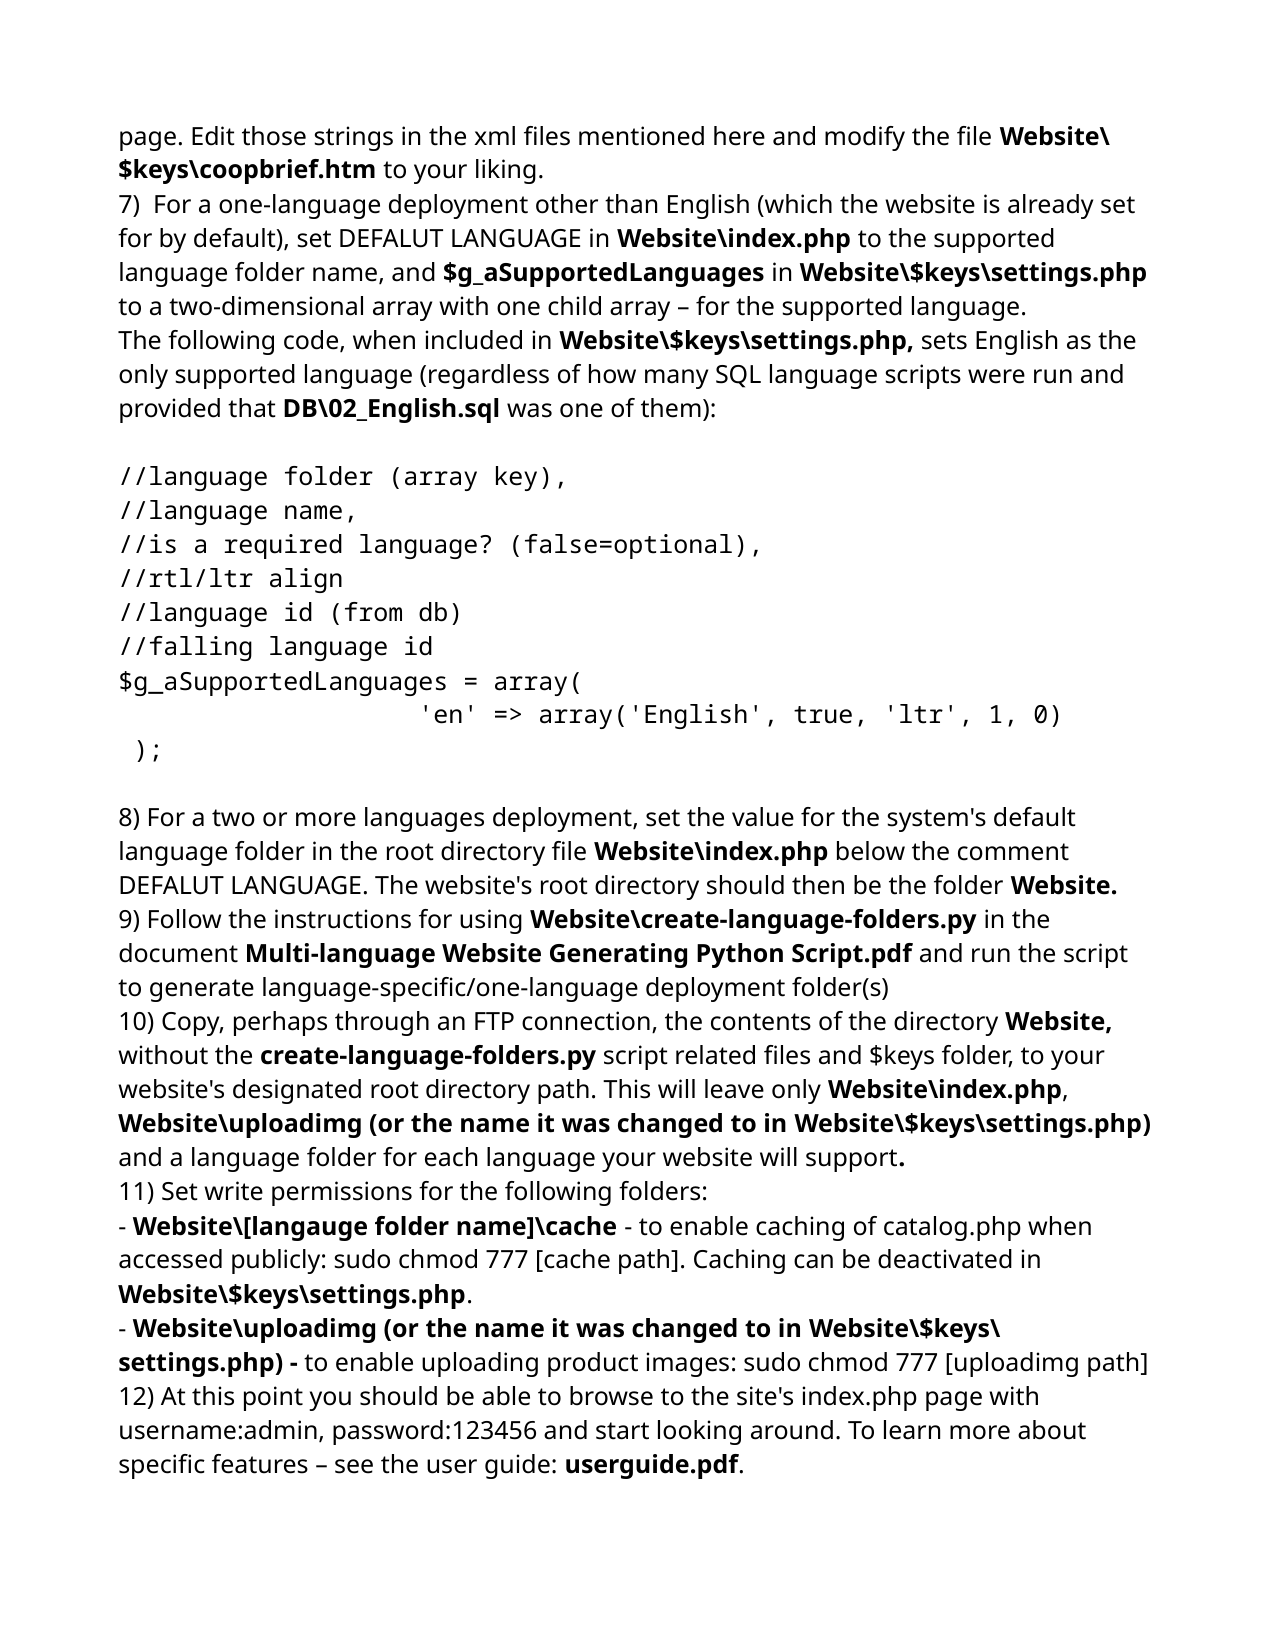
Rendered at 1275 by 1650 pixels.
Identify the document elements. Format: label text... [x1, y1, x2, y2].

list Follow the instructions for using Website\create-language-folders.py in the document Multi-language Website Generating Python Script.pdf and run the script to generate language-specific/one-language deployment folder(s) [118, 902, 1157, 1004]
list Copy, perhaps through an FTP connection, the contents of the directory Website, without the create-language-folders.py script related files and $keys folder, to your website's designated root directory path. This will leave only Website\index.php, Website\uploadimg (or the name it was changed to in Website\$keys\settings.php) and a language folder for each language your website will support. [118, 1004, 1157, 1174]
list For a two or more languages deployment, set the value for the system's default language folder in the root directory file Website\index.php below the comment DEFALUT LANGUAGE. The website's root directory should then be the folder Website. [118, 799, 1157, 902]
list Set write permissions for the following folders: [118, 1174, 1157, 1208]
list - Website\[langauge folder name]\cache - to enable caching of catalog.php when accessed publicly: sudo chmod 777 [cache path]. Caching can be deactivated in Website\$keys\settings.php. [118, 1208, 1157, 1310]
list //language name, [118, 493, 1157, 527]
list $g_aSupportedLanguages = array( [118, 663, 1157, 697]
list page. Edit those strings in the xml files mentioned here and modify the file Website\$keys\coopbrief.htm to your liking. [118, 118, 1157, 186]
list //is a required language? (false=optional), [118, 527, 1157, 561]
list //language id (from db) [118, 595, 1157, 629]
list //language folder (array key), [118, 459, 1157, 493]
list - Website\uploadimg (or the name it was changed to in Website\$keys\settings.php) - to enable uploading product images: sudo chmod 777 [uploadimg path] [118, 1310, 1157, 1378]
list ); [118, 731, 1157, 765]
list For a one-language deployment other than English (which the website is already set for by default), set DEFALUT LANGUAGE in Website\index.php to the supported language folder name, and $g_aSupportedLanguages in Website\$keys\settings.php to a two-dimensional array with one child array – for the supported language. [118, 186, 1157, 322]
list //falling language id [118, 629, 1157, 663]
list 'en' => array('English', true, 'ltr', 1, 0) [118, 697, 1157, 731]
list //rtl/ltr align [118, 561, 1157, 595]
text 12) At this point you should be able to browse to the site's index.php page with username:admin, password:123456 and start looking around. To learn more about specific features – see the user guide: userguide.pdf. [118, 1378, 1157, 1481]
list The following code, when included in Website\$keys\settings.php, sets English as the only supported language (regardless of how many SQL language scripts were run and provided that DB\02_English.sql was one of them): [118, 322, 1157, 425]
